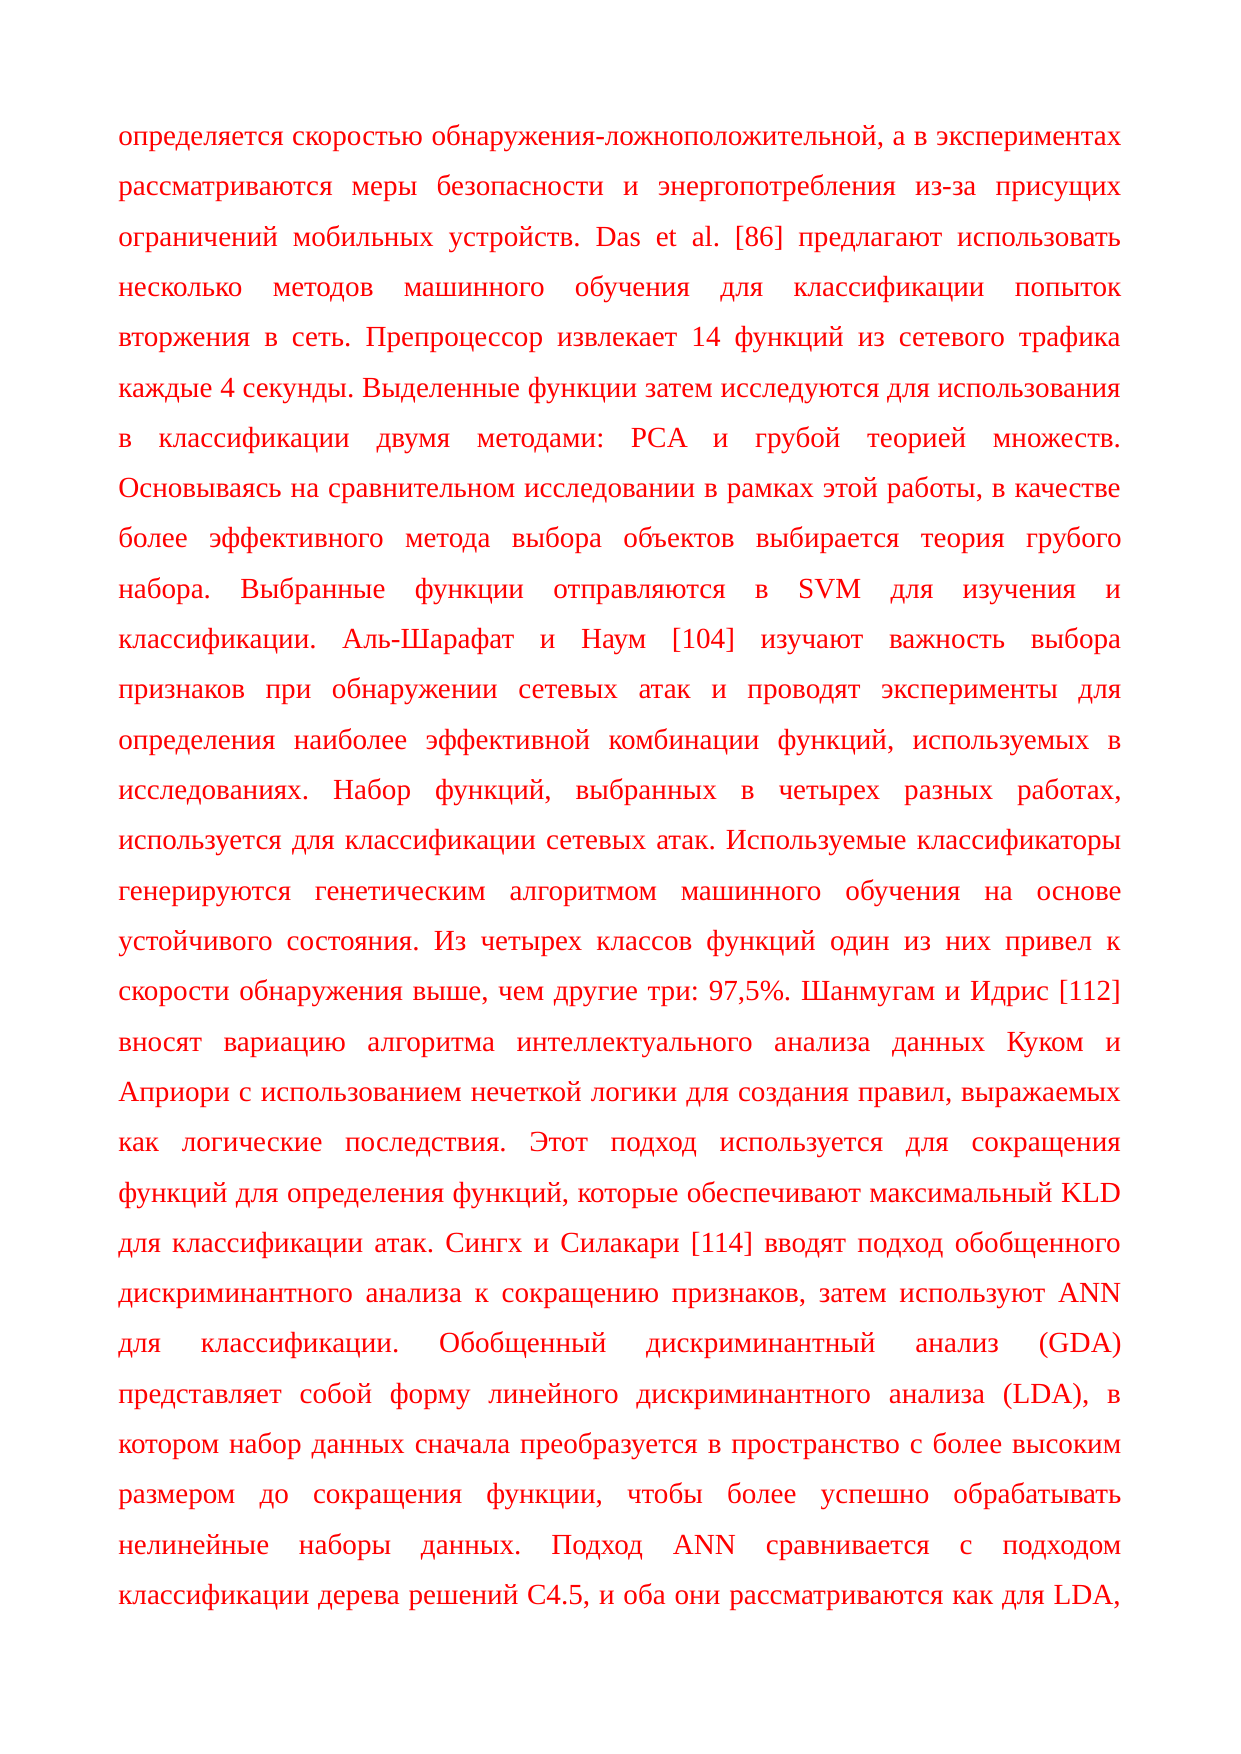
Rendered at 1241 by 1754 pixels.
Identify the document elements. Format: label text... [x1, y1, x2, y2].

text определяется скоростью обнаружения-ложноположительной, а в экспериментах рассматриваются меры безопасности и энергопотребления из-за присущих ограничений мобильных устройств. Das et al. [86] предлагают использовать несколько методов машинного обучения для классификации попыток вторжения в сеть. Препроцессор извлекает 14 функций из сетевого трафика каждые 4 секунды. Выделенные функции затем исследуются для использования в классификации двумя методами: PCA и грубой теорией множеств. Основываясь на сравнительном исследовании в рамках этой работы, в качестве более эффективного метода выбора объектов выбирается теория грубого набора. Выбранные функции отправляются в SVM для изучения и классификации. Аль-Шарафат и Наум [104] изучают важность выбора признаков при обнаружении сетевых атак и проводят эксперименты для определения наиболее эффективной комбинации функций, используемых в исследованиях. Набор функций, выбранных в четырех разных работах, используется для классификации сетевых атак. Используемые классификаторы генерируются генетическим алгоритмом машинного обучения на основе устойчивого состояния. Из четырех классов функций один из них привел к скорости обнаружения выше, чем другие три: 97,5%. Шанмугам и Идрис [112] вносят вариацию алгоритма интеллектуального анализа данных Куком и Априори с использованием нечеткой логики для создания правил, выражаемых как логические последствия. Этот подход используется для сокращения функций для определения функций, которые обеспечивают максимальный KLD для классификации атак. Сингх и Силакари [114] вводят подход обобщенного дискриминантного анализа к сокращению признаков, затем используют ANN для классификации. Обобщенный дискриминантный анализ (GDA) представляет собой форму линейного дискриминантного анализа (LDA), в котором набор данных сначала преобразуется в пространство с более высоким размером до сокращения функции, чтобы более успешно обрабатывать нелинейные наборы данных. Подход ANN сравнивается с подходом классификации дерева решений C4.5, и оба они рассматриваются как для LDA, [118, 118, 1122, 1611]
